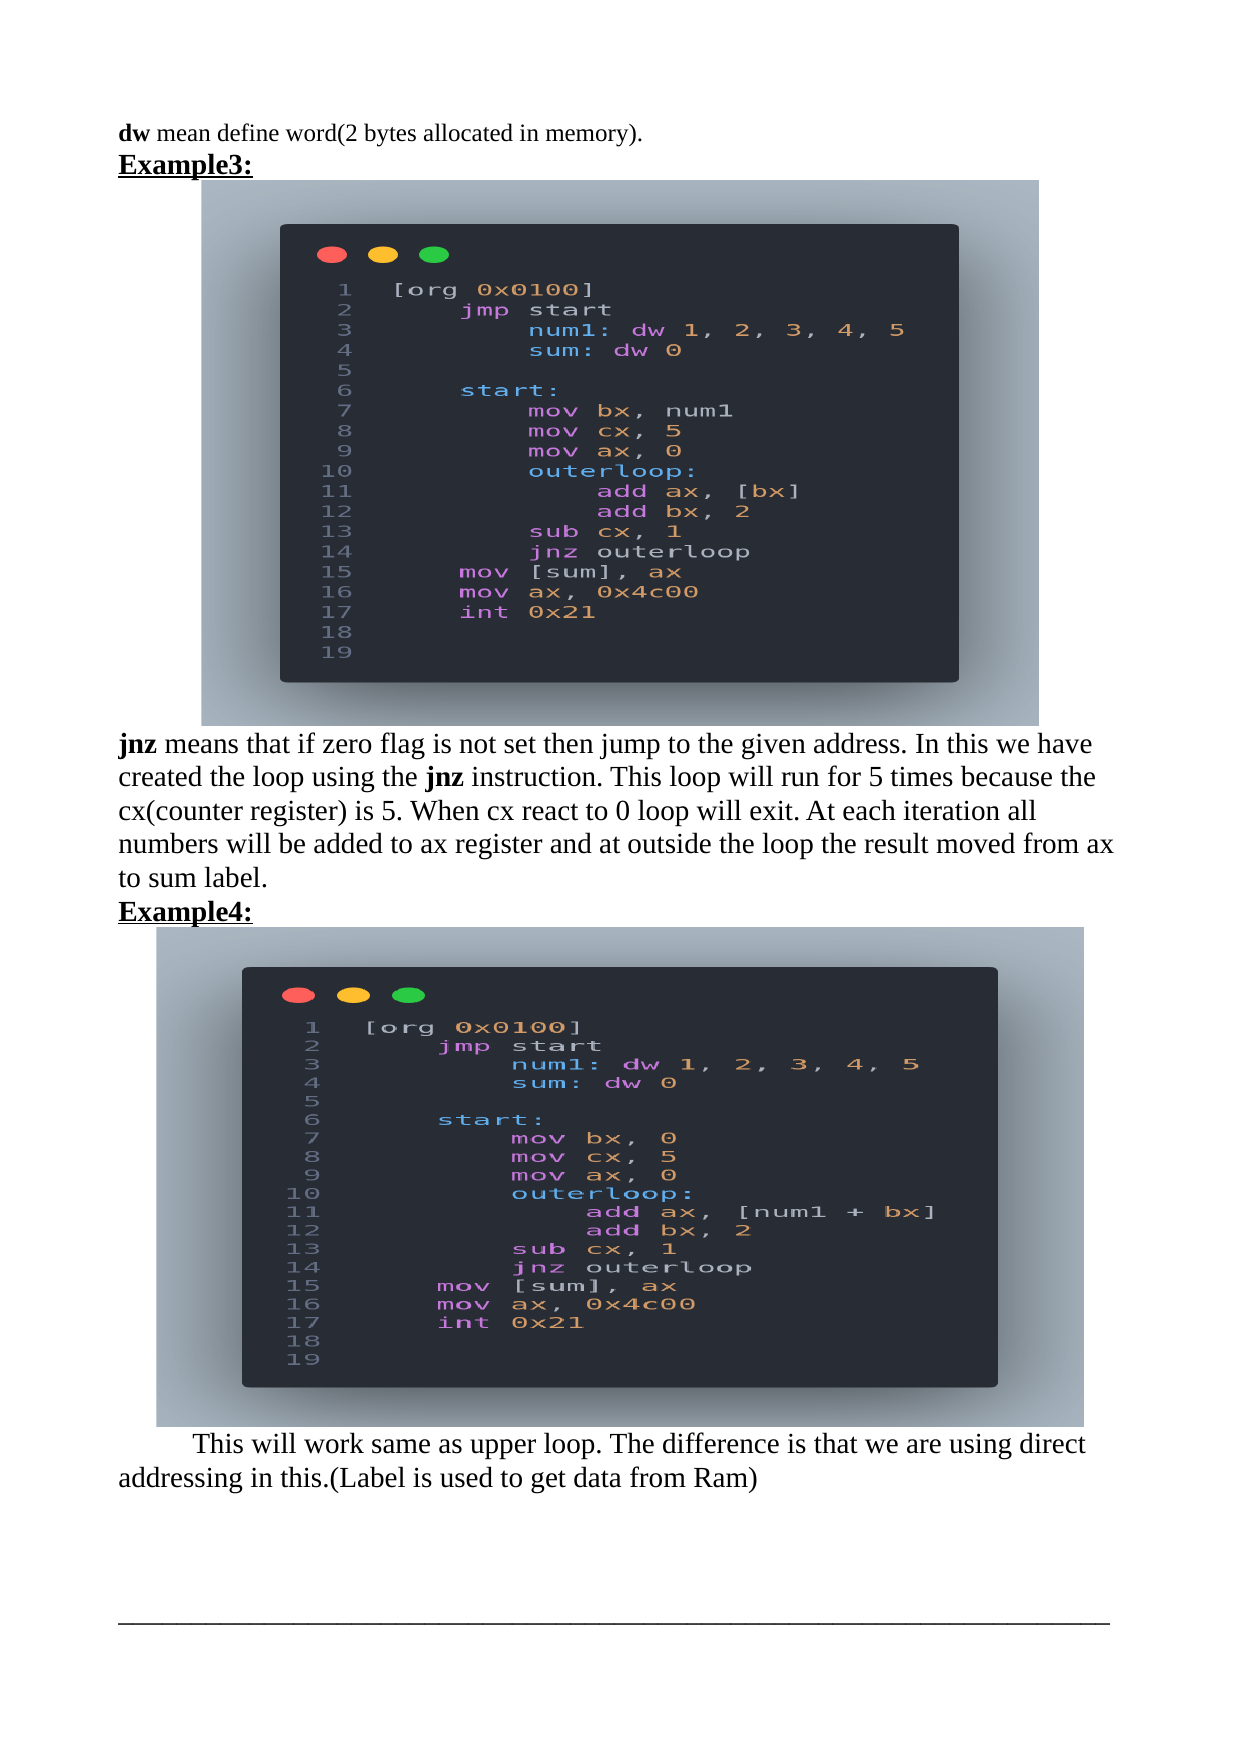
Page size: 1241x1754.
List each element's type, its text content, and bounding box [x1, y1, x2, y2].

picture [156, 927, 1084, 1427]
text dw mean define word(2 bytes allocated in memory). [118, 118, 1122, 147]
text This will work same as upper loop. The difference is that we are using direct addressing in this.(Label is used to get data from Ram) [118, 927, 1122, 1494]
text Example3: [118, 147, 1122, 180]
text ____________________________________________________________________ [118, 1594, 1122, 1628]
picture [201, 180, 1039, 726]
text jnz means that if zero flag is not set then jump to the given address. In this we have created the loop using the jnz instruction. This loop will run for 5 times because the cx(counter register) is 5. When cx react to 0 loop will exit. At each iteration all numbers will be added to ax register and at outside the loop the result moved from ax to sum label. [118, 180, 1122, 894]
text Example4: [118, 894, 1122, 927]
